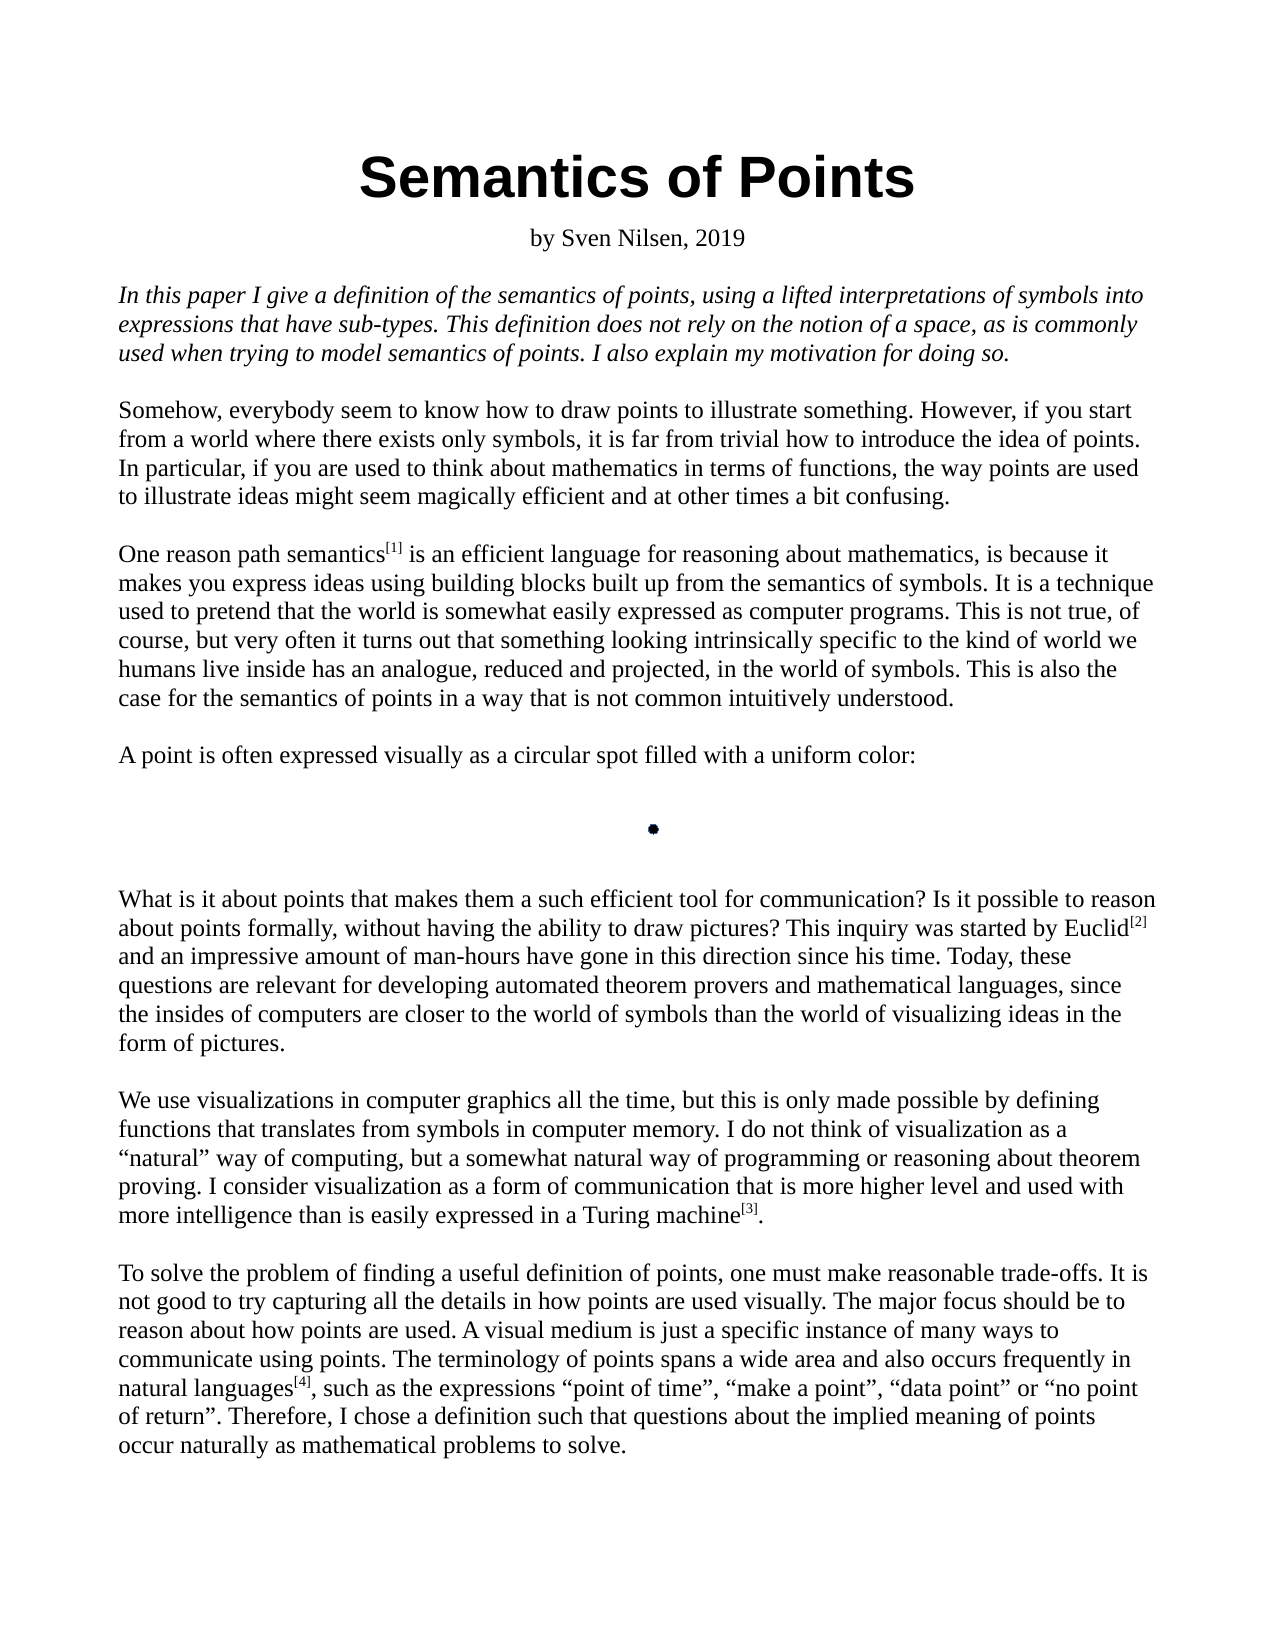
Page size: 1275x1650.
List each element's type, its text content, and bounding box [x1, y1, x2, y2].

text What is it about points that makes them a such efficient tool for communication? Is it possible to reason about points formally, without having the ability to draw pictures? This inquiry was started by Euclid[2] and an impressive amount of man-hours have gone in this direction since his time. Today, these questions are relevant for developing automated theorem provers and mathematical languages, since the insides of computers are closer to the world of symbols than the world of visualizing ideas in the form of pictures. [118, 884, 1157, 1056]
text In this paper I give a definition of the semantics of points, using a lifted interpretations of symbols into expressions that have sub-types. This definition does not rely on the notion of a space, as is commonly used when trying to model semantics of points. I also explain my motivation for doing so. [118, 280, 1157, 366]
title Semantics of Points [118, 143, 1157, 210]
text by Sven Nilsen, 2019 [118, 223, 1157, 251]
text One reason path semantics[1] is an efficient language for reasoning about mathematics, is because it makes you express ideas using building blocks built up from the semantics of symbols. It is a technique used to pretend that the world is somewhat easily expressed as computer programs. This is not true, of course, but very often it turns out that something looking intrinsically specific to the kind of world we humans live inside has an analogue, reduced and projected, in the world of symbols. This is also the case for the semantics of points in a way that is not common intuitively understood. [118, 539, 1157, 711]
text A point is often expressed visually as a circular spot filled with a uniform color: [118, 740, 1157, 769]
text We use visualizations in computer graphics all the time, but this is only made possible by defining functions that translates from symbols in computer memory. I do not think of visualization as a “natural” way of computing, but a somewhat natural way of programming or reasoning about theorem proving. I consider visualization as a form of communication that is more higher level and used with more intelligence than is easily expressed in a Turing machine[3]. [118, 1085, 1157, 1229]
text Somehow, everybody seem to know how to draw points to illustrate something. However, if you start from a world where there exists only symbols, it is far from trivial how to introduce the idea of points. In particular, if you are used to think about mathematics in terms of functions, the way points are used to illustrate ideas might seem magically efficient and at other times a bit confusing. [118, 395, 1157, 510]
text To solve the problem of finding a useful definition of points, one must make reasonable trade-offs. It is not good to try capturing all the details in how points are used visually. The major focus should be to reason about how points are used. A visual medium is just a specific instance of many ways to communicate using points. The terminology of points spans a wide area and also occurs frequently in natural languages[4], such as the expressions “point of time”, “make a point”, “data point” or “no point of return”. Therefore, I chose a definition such that questions about the implied meaning of points occur naturally as mathematical problems to solve. [118, 1258, 1157, 1459]
